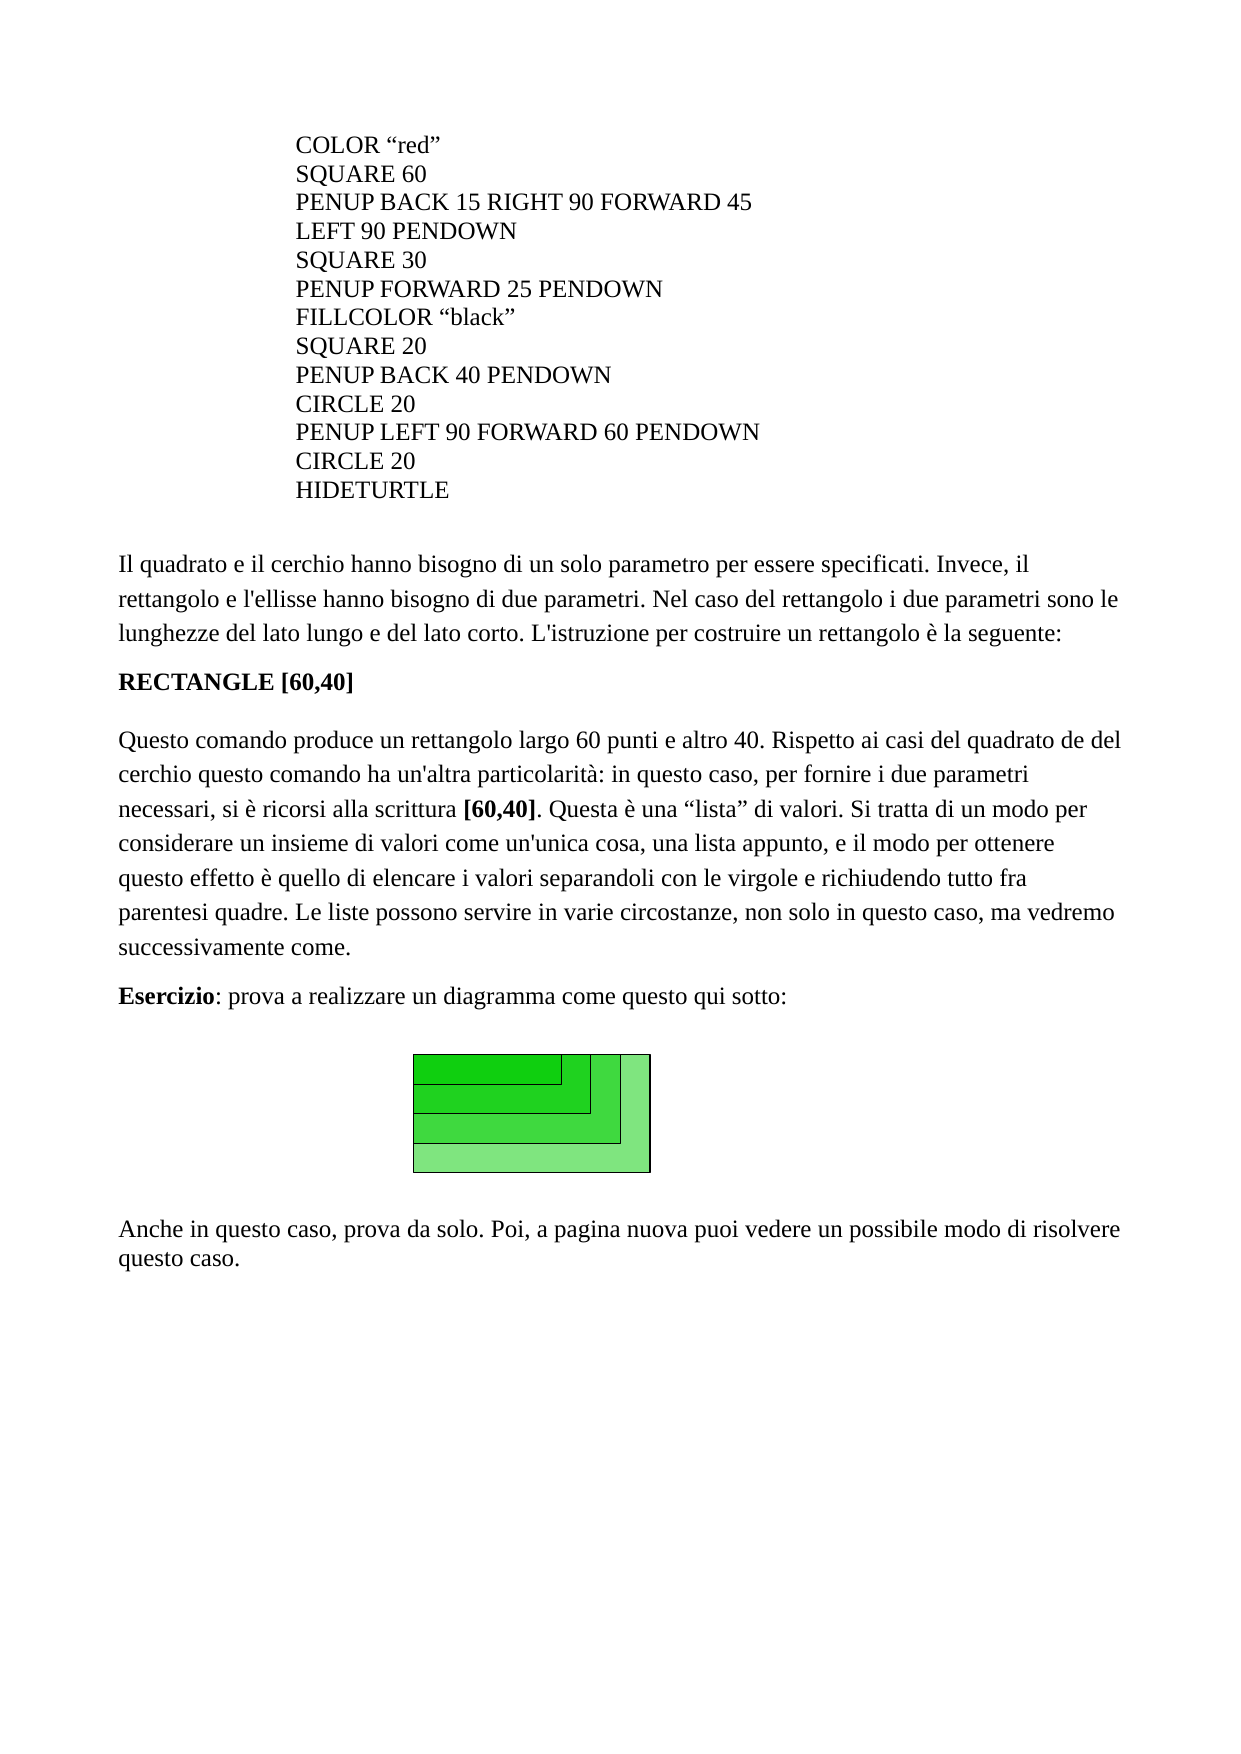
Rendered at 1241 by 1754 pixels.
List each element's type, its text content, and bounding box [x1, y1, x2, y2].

text SQUARE 20 [295, 331, 814, 360]
text Questo comando produce un rettangolo largo 60 punti e altro 40. Rispetto ai casi del quadrato de del cerchio questo comando ha un'altra particolarità: in questo caso, per fornire i due parametri necessari, si è ricorsi alla scrittura [60,40]. Questa è una “lista” di valori. Si tratta di un modo per considerare un insieme di valori come un'unica cosa, una lista appunto, e il modo per ottenere questo effetto è quello di elencare i valori separandoli con le virgole e richiudendo tutto fra parentesi quadre. Le liste possono servire in varie circostanze, non solo in questo caso, ma vedremo successivamente come. [118, 725, 1122, 961]
text CIRCLE 20 [295, 446, 814, 475]
text SQUARE 60 [295, 159, 814, 187]
text CIRCLE 20 [295, 389, 814, 417]
text PENUP FORWARD 25 PENDOWN [295, 274, 814, 302]
text HIDETURTLE [295, 475, 814, 504]
text SQUARE 30 [295, 245, 814, 274]
text Esercizio: prova a realizzare un diagramma come questo qui sotto: [118, 981, 1122, 1009]
text RECTANGLE [60,40] [118, 667, 1122, 696]
text Anche in questo caso, prova da solo. Poi, a pagina nuova puoi vedere un possibile modo di risolvere questo caso. [118, 1214, 1122, 1272]
text FILLCOLOR “black” [295, 302, 814, 331]
text COLOR “red” [295, 130, 814, 159]
text PENUP LEFT 90 FORWARD 60 PENDOWN [295, 417, 814, 446]
text PENUP BACK 40 PENDOWN [295, 360, 814, 389]
text PENUP BACK 15 RIGHT 90 FORWARD 45 LEFT 90 PENDOWN [295, 187, 814, 245]
text Il quadrato e il cerchio hanno bisogno di un solo parametro per essere specificati. Invece, il rettangolo e l'ellisse hanno bisogno di due parametri. Nel caso del rettangolo i due parametri sono le lunghezze del lato lungo e del lato corto. L'istruzione per costruire un rettangolo è la seguente: [118, 549, 1122, 647]
